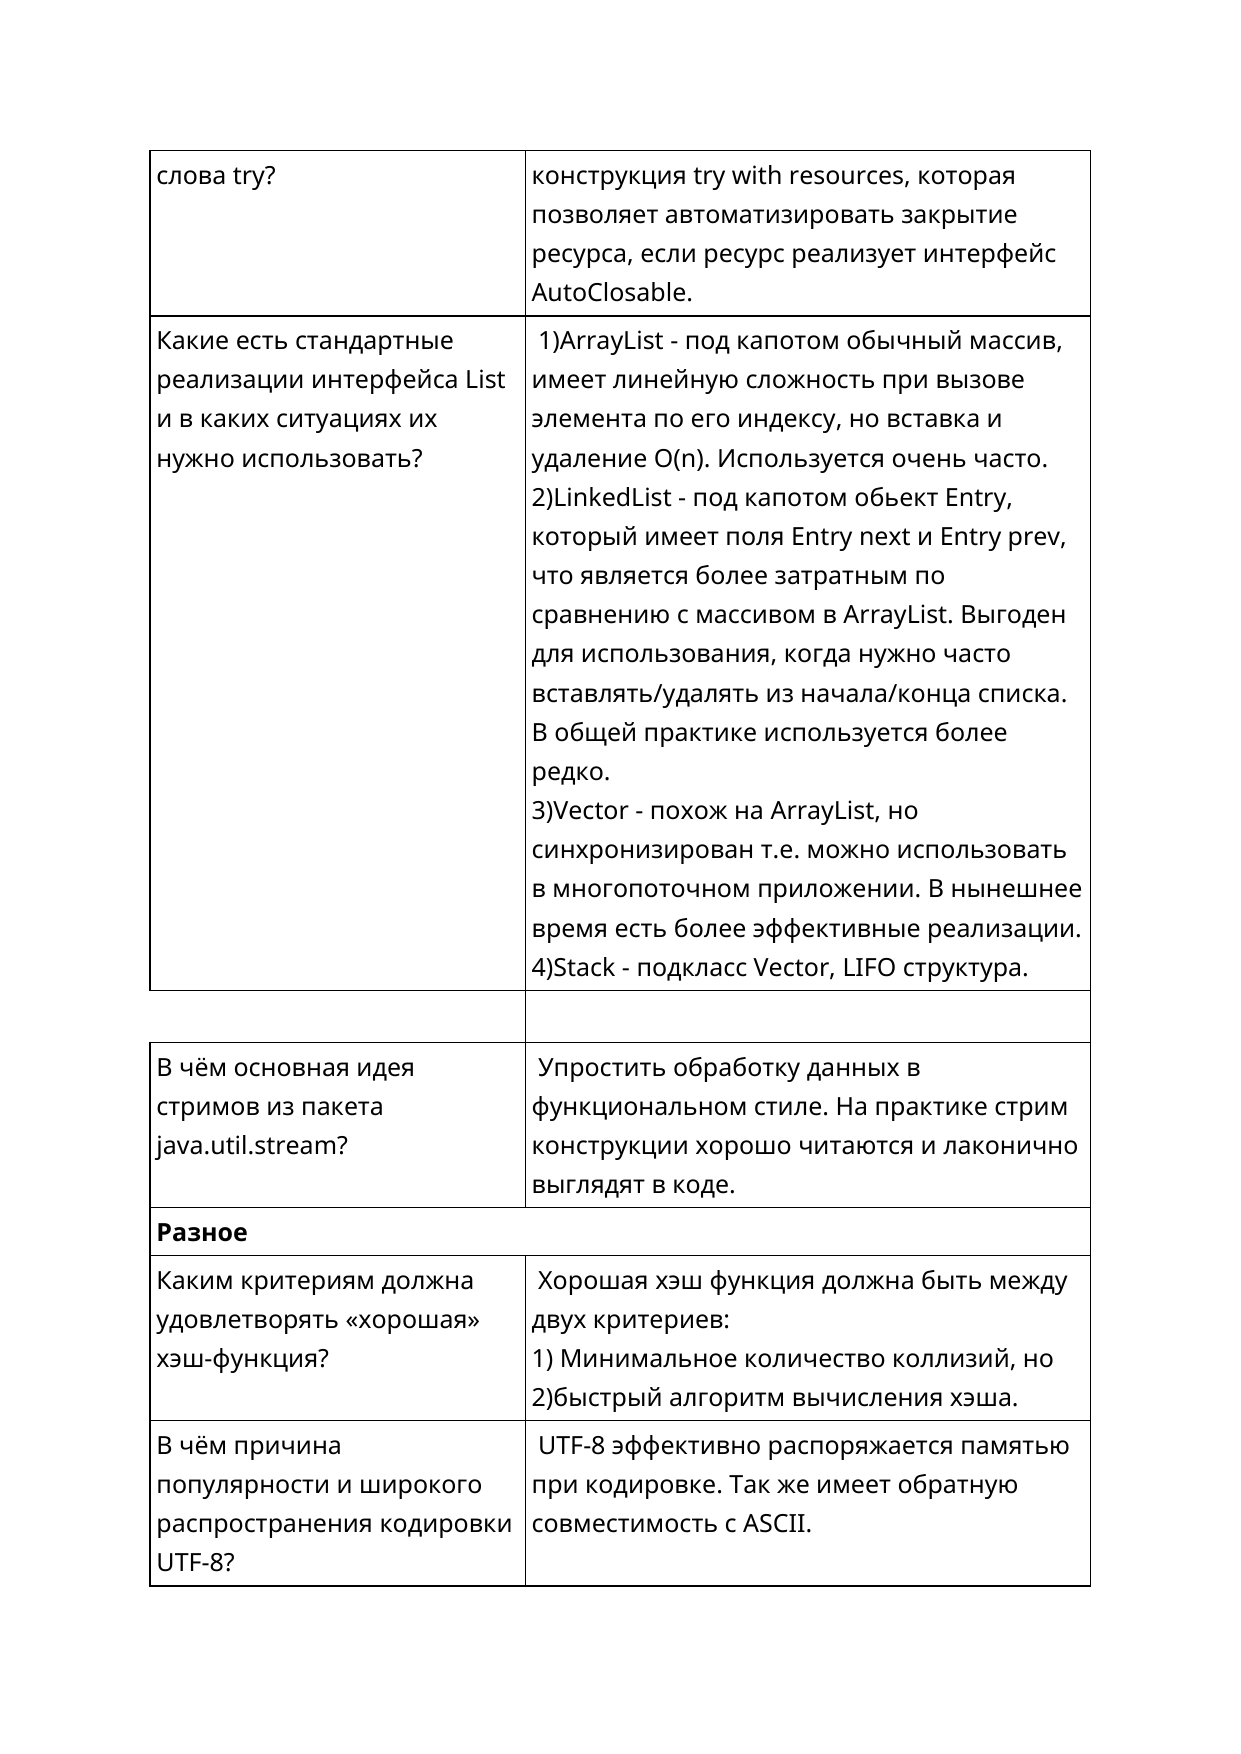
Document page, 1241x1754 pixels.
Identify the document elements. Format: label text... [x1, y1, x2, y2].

table_cell Упростить обработку данных в функциональном стиле. На практике стрим конструкции хорошо читаются и лаконично выглядят в коде. [526, 1043, 1090, 1207]
table_cell конструкция try with resources, которая позволяет автоматизировать закрытие ресурса, если ресурс реализует интерфейс AutoClosable. [526, 151, 1090, 315]
table_cell UTF-8 эффективно распоряжается памятью при кодировке. Так же имеет обратную совместимость с ASCII. [526, 1421, 1090, 1585]
table_cell Разное [151, 1208, 1090, 1255]
table_cell слова try? [151, 151, 525, 315]
table_cell [150, 991, 525, 1042]
table_cell Какие есть стандартные реализации интерфейса List и в каких ситуациях их нужно использовать? [151, 317, 525, 990]
table_cell В чём основная идея стримов из пакета java.util.stream? [151, 1043, 525, 1207]
table_cell Хорошая хэш функция должна быть между двух критериев: 1) Минимальное количество коллизий, но 2)быстрый алгоритм вычисления хэша. [526, 1256, 1090, 1420]
table_cell 1)ArrayList - под капотом обычный массив, имеет линейную сложность при вызове элемента по его индексу, но вставка и удаление O(n). Используется очень часто. 2)LinkedList - под капотом обьект Entry, который имеет поля Entry next и Entry prev, что является более затратным по сравнению с массивом в ArrayList. Выгоден для использования, когда нужно часто вставлять/удалять из начала/конца списка. В общей практике используется более редко. 3)Vector - похож на ArrayList, но синхронизирован т.е. можно использовать в многопоточном приложении. В нынешнее время есть более эффективные реализации. 4)Stack - подкласс Vector, LIFO структура. [526, 317, 1090, 990]
table_cell [526, 991, 1090, 1042]
table_cell Каким критериям должна удовлетворять «хорошая» хэш-функция? [151, 1256, 525, 1420]
table_cell В чём причина популярности и широкого распространения кодировки UTF-8? [151, 1421, 525, 1585]
